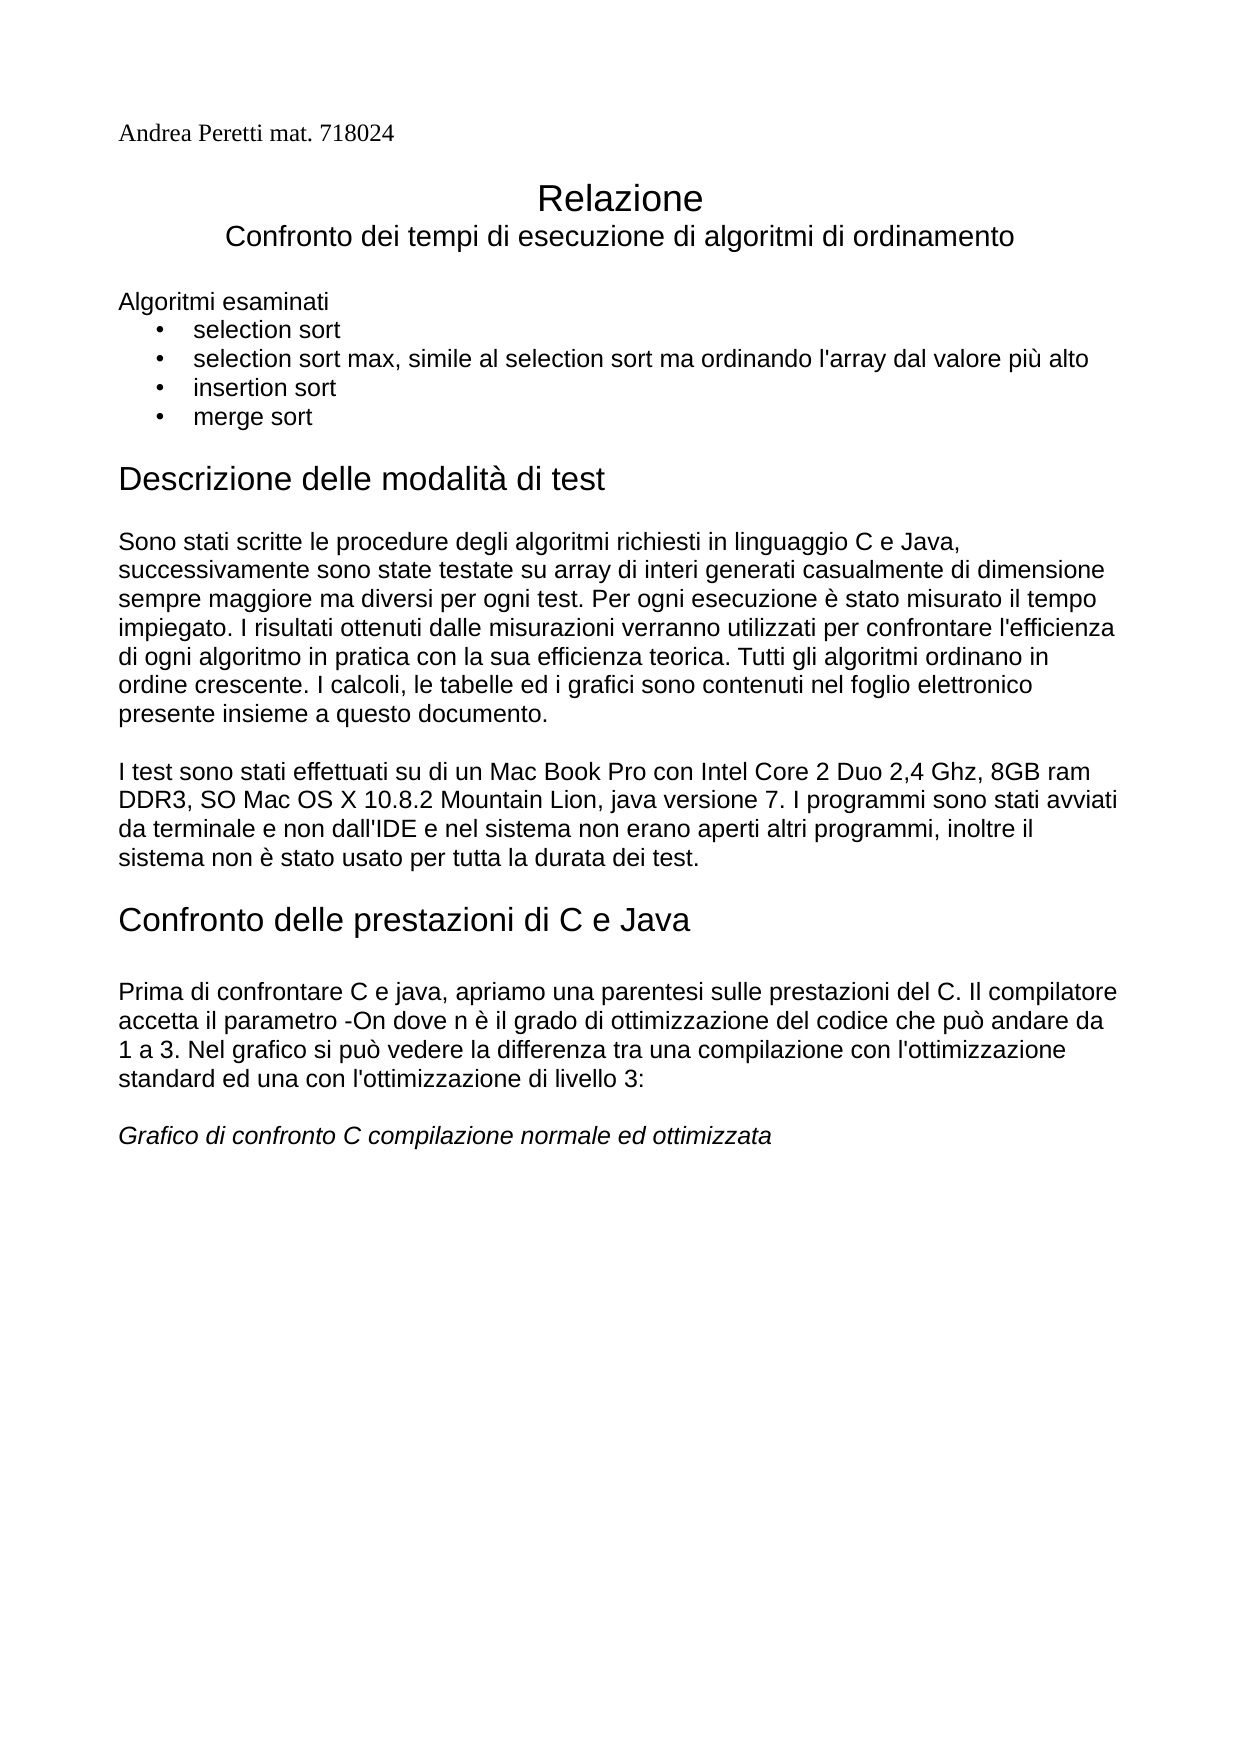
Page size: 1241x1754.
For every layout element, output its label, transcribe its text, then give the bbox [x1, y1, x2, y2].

text Confronto dei tempi di esecuzione di algoritmi di ordinamento [118, 219, 1122, 253]
list insertion sort [156, 373, 1122, 402]
text Descrizione delle modalità di test [118, 459, 1122, 498]
list selection sort max, simile al selection sort ma ordinando l'array dal valore più alto [156, 344, 1122, 373]
text I test sono stati effettuati su di un Mac Book Pro con Intel Core 2 Duo 2,4 Ghz, 8GB ram DDR3, SO Mac OS X 10.8.2 Mountain Lion, java versione 7. I programmi sono stati avviati da terminale e non dall'IDE e nel sistema non erano aperti altri programmi, inoltre il sistema non è stato usato per tutta la durata dei test. [118, 757, 1122, 872]
text Prima di confrontare C e java, apriamo una parentesi sulle prestazioni del C. Il compilatore accetta il parametro -On dove n è il grado di ottimizzazione del codice che può andare da 1 a 3. Nel grafico si può vedere la differenza tra una compilazione con l'ottimizzazione standard ed una con l'ottimizzazione di livello 3: [118, 977, 1122, 1092]
text Confronto delle prestazioni di C e Java [118, 900, 1122, 939]
list merge sort [156, 402, 1122, 431]
text Sono stati scritte le procedure degli algoritmi richiesti in linguaggio C e Java, successivamente sono state testate su array di interi generati casualmente di dimensione sempre maggiore ma diversi per ogni test. Per ogni esecuzione è stato misurato il tempo impiegato. I risultati ottenuti dalle misurazioni verranno utilizzati per confrontare l'efficienza di ogni algoritmo in pratica con la sua efficienza teorica. Tutti gli algoritmi ordinano in ordine crescente. I calcoli, le tabelle ed i grafici sono contenuti nel foglio elettronico presente insieme a questo documento. [118, 527, 1122, 728]
text Relazione [118, 176, 1122, 219]
text Algoritmi esaminati [118, 287, 1122, 315]
text Grafico di confronto C compilazione normale ed ottimizzata [118, 1121, 1122, 1150]
list selection sort [156, 315, 1122, 344]
